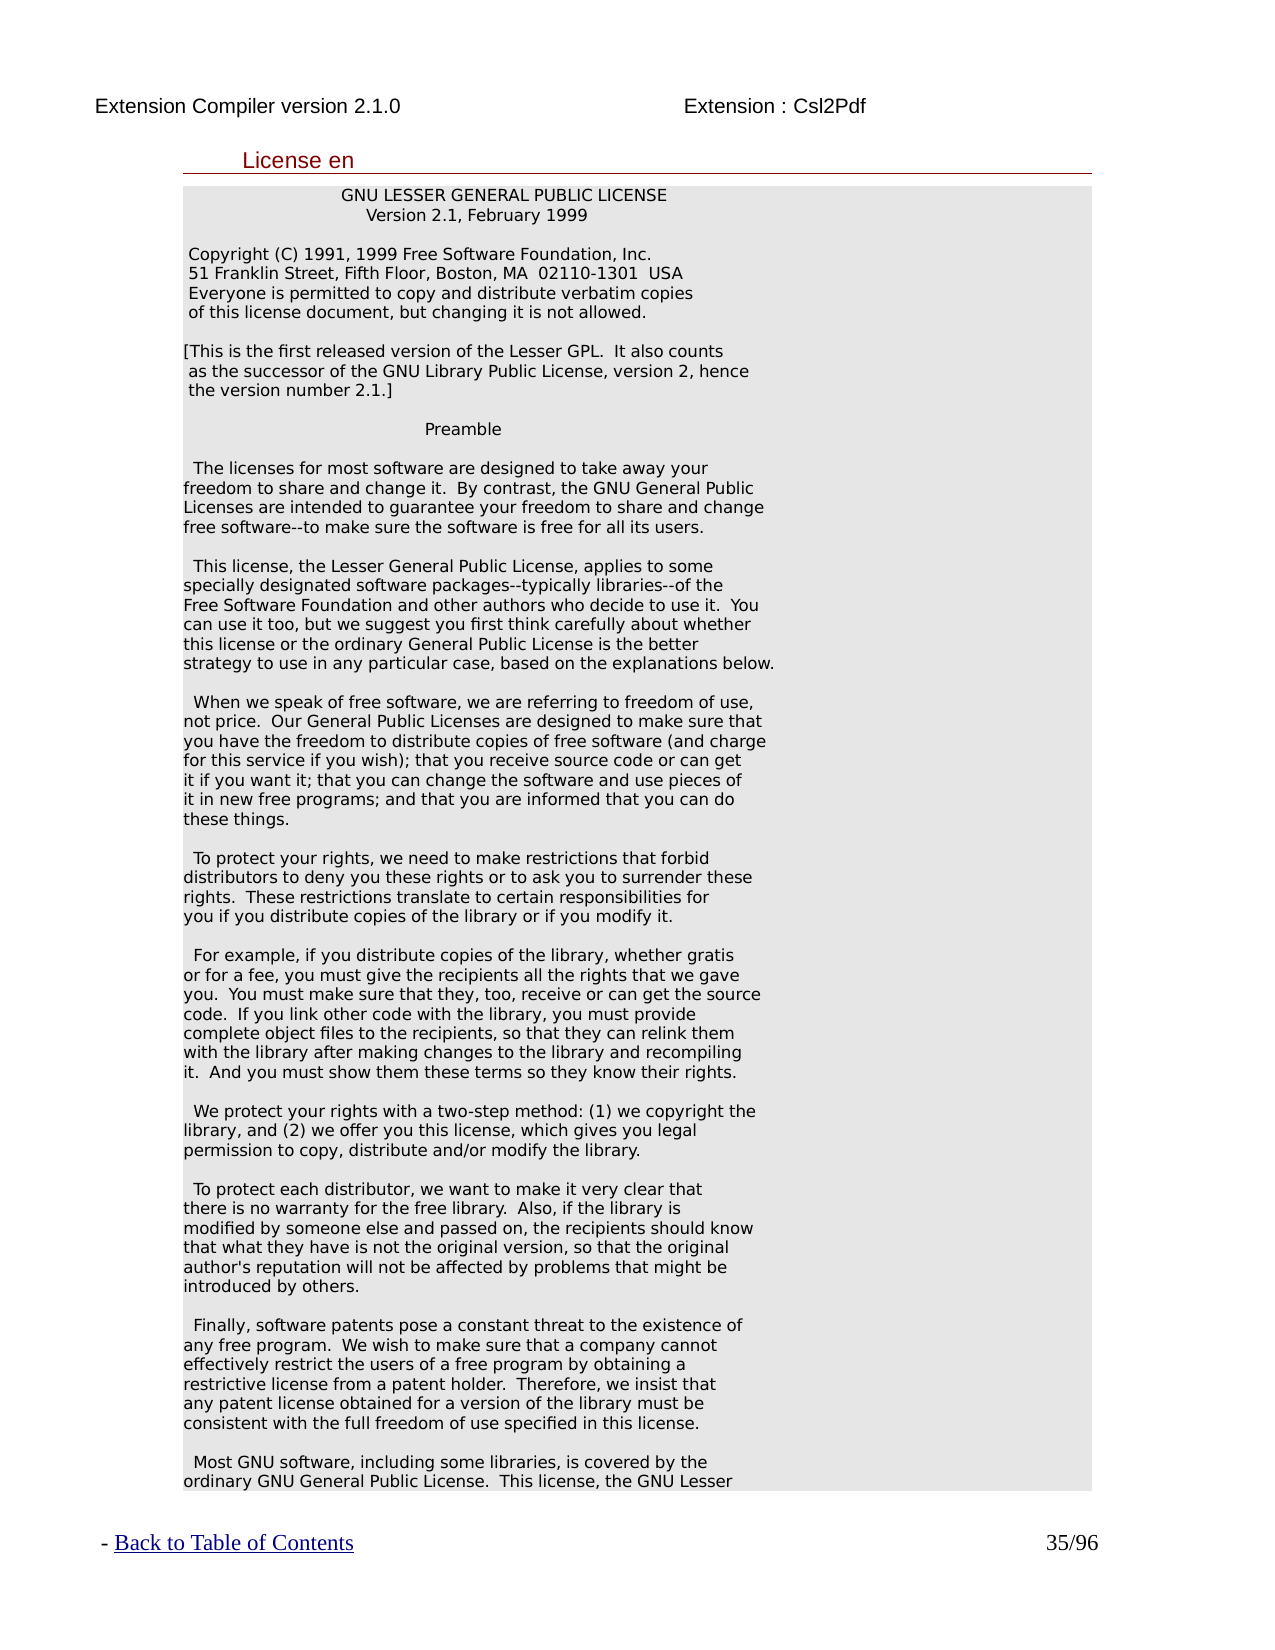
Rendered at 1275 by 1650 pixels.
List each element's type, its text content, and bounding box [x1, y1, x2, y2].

text it if you want it; that you can change the software and use pieces of [183, 771, 1092, 790]
text library, and (2) we offer you this license, which gives you legal [183, 1121, 1092, 1141]
text Everyone is permitted to copy and distribute verbatim copies [183, 284, 1092, 303]
text Free Software Foundation and other authors who decide to use it. You [183, 595, 1092, 615]
text author's reputation will not be affected by problems that might be [183, 1258, 1092, 1277]
text complete object files to the recipients, so that they can relink them [183, 1024, 1092, 1043]
text there is no warranty for the free library. Also, if the library is [183, 1199, 1092, 1219]
text for this service if you wish); that you receive source code or can get [183, 751, 1092, 771]
text [This is the first released version of the Lesser GPL. It also counts [183, 342, 1092, 362]
text Copyright (C) 1991, 1999 Free Software Foundation, Inc. [183, 245, 1092, 264]
text Most GNU software, including some libraries, is covered by the [183, 1452, 1092, 1472]
text any patent license obtained for a version of the library must be [183, 1394, 1092, 1413]
text you. You must make sure that they, too, receive or can get the source [183, 985, 1092, 1004]
text the version number 2.1.] [183, 381, 1092, 401]
text consistent with the full freedom of use specified in this license. [183, 1413, 1092, 1433]
text can use it too, but we suggest you first think carefully about whether [183, 615, 1092, 634]
text To protect your rights, we need to make restrictions that forbid [183, 849, 1092, 868]
text We protect your rights with a two-step method: (1) we copyright the [183, 1102, 1092, 1121]
text ordinary GNU General Public License. This license, the GNU Lesser [183, 1472, 1092, 1491]
text To protect each distributor, we want to make it very clear that [183, 1180, 1092, 1199]
text GNU LESSER GENERAL PUBLIC LICENSE [183, 186, 1092, 206]
text modified by someone else and passed on, the recipients should know [183, 1219, 1092, 1238]
text restrictive license from a patent holder. Therefore, we insist that [183, 1374, 1092, 1394]
text freedom to share and change it. By contrast, the GNU General Public [183, 478, 1092, 498]
text these things. [183, 810, 1092, 829]
text Preamble [183, 420, 1092, 439]
text strategy to use in any particular case, based on the explanations below. [183, 654, 1092, 673]
text distributors to deny you these rights or to ask you to surrender these [183, 868, 1092, 888]
text it. And you must show them these terms so they know their rights. [183, 1063, 1092, 1082]
text or for a fee, you must give the recipients all the rights that we gave [183, 966, 1092, 985]
text introduced by others. [183, 1277, 1092, 1297]
text free software--to make sure the software is free for all its users. [183, 517, 1092, 537]
text rights. These restrictions translate to certain responsibilities for [183, 888, 1092, 907]
text permission to copy, distribute and/or modify the library. [183, 1141, 1092, 1160]
text 51 Franklin Street, Fifth Floor, Boston, MA 02110-1301 USA [183, 264, 1092, 284]
text License en [183, 147, 1092, 173]
text The licenses for most software are designed to take away your [183, 459, 1092, 478]
text specially designated software packages--typically libraries--of the [183, 576, 1092, 595]
text it in new free programs; and that you are informed that you can do [183, 790, 1092, 810]
text For example, if you distribute copies of the library, whether gratis [183, 946, 1092, 966]
text that what they have is not the original version, so that the original [183, 1238, 1092, 1258]
text When we speak of free software, we are referring to freedom of use, [183, 693, 1092, 712]
text you if you distribute copies of the library or if you modify it. [183, 907, 1092, 927]
text effectively restrict the users of a free program by obtaining a [183, 1355, 1092, 1374]
text Version 2.1, February 1999 [183, 206, 1092, 225]
text any free program. We wish to make sure that a company cannot [183, 1336, 1092, 1355]
text not price. Our General Public Licenses are designed to make sure that [183, 712, 1092, 732]
text Licenses are intended to guarantee your freedom to share and change [183, 498, 1092, 517]
text this license or the ordinary General Public License is the better [183, 634, 1092, 654]
text with the library after making changes to the library and recompiling [183, 1043, 1092, 1063]
text as the successor of the GNU Library Public License, version 2, hence [183, 362, 1092, 381]
text of this license document, but changing it is not allowed. [183, 303, 1092, 323]
text Finally, software patents pose a constant threat to the existence of [183, 1316, 1092, 1336]
text This license, the Lesser General Public License, applies to some [183, 556, 1092, 576]
text you have the freedom to distribute copies of free software (and charge [183, 732, 1092, 751]
text code. If you link other code with the library, you must provide [183, 1004, 1092, 1024]
